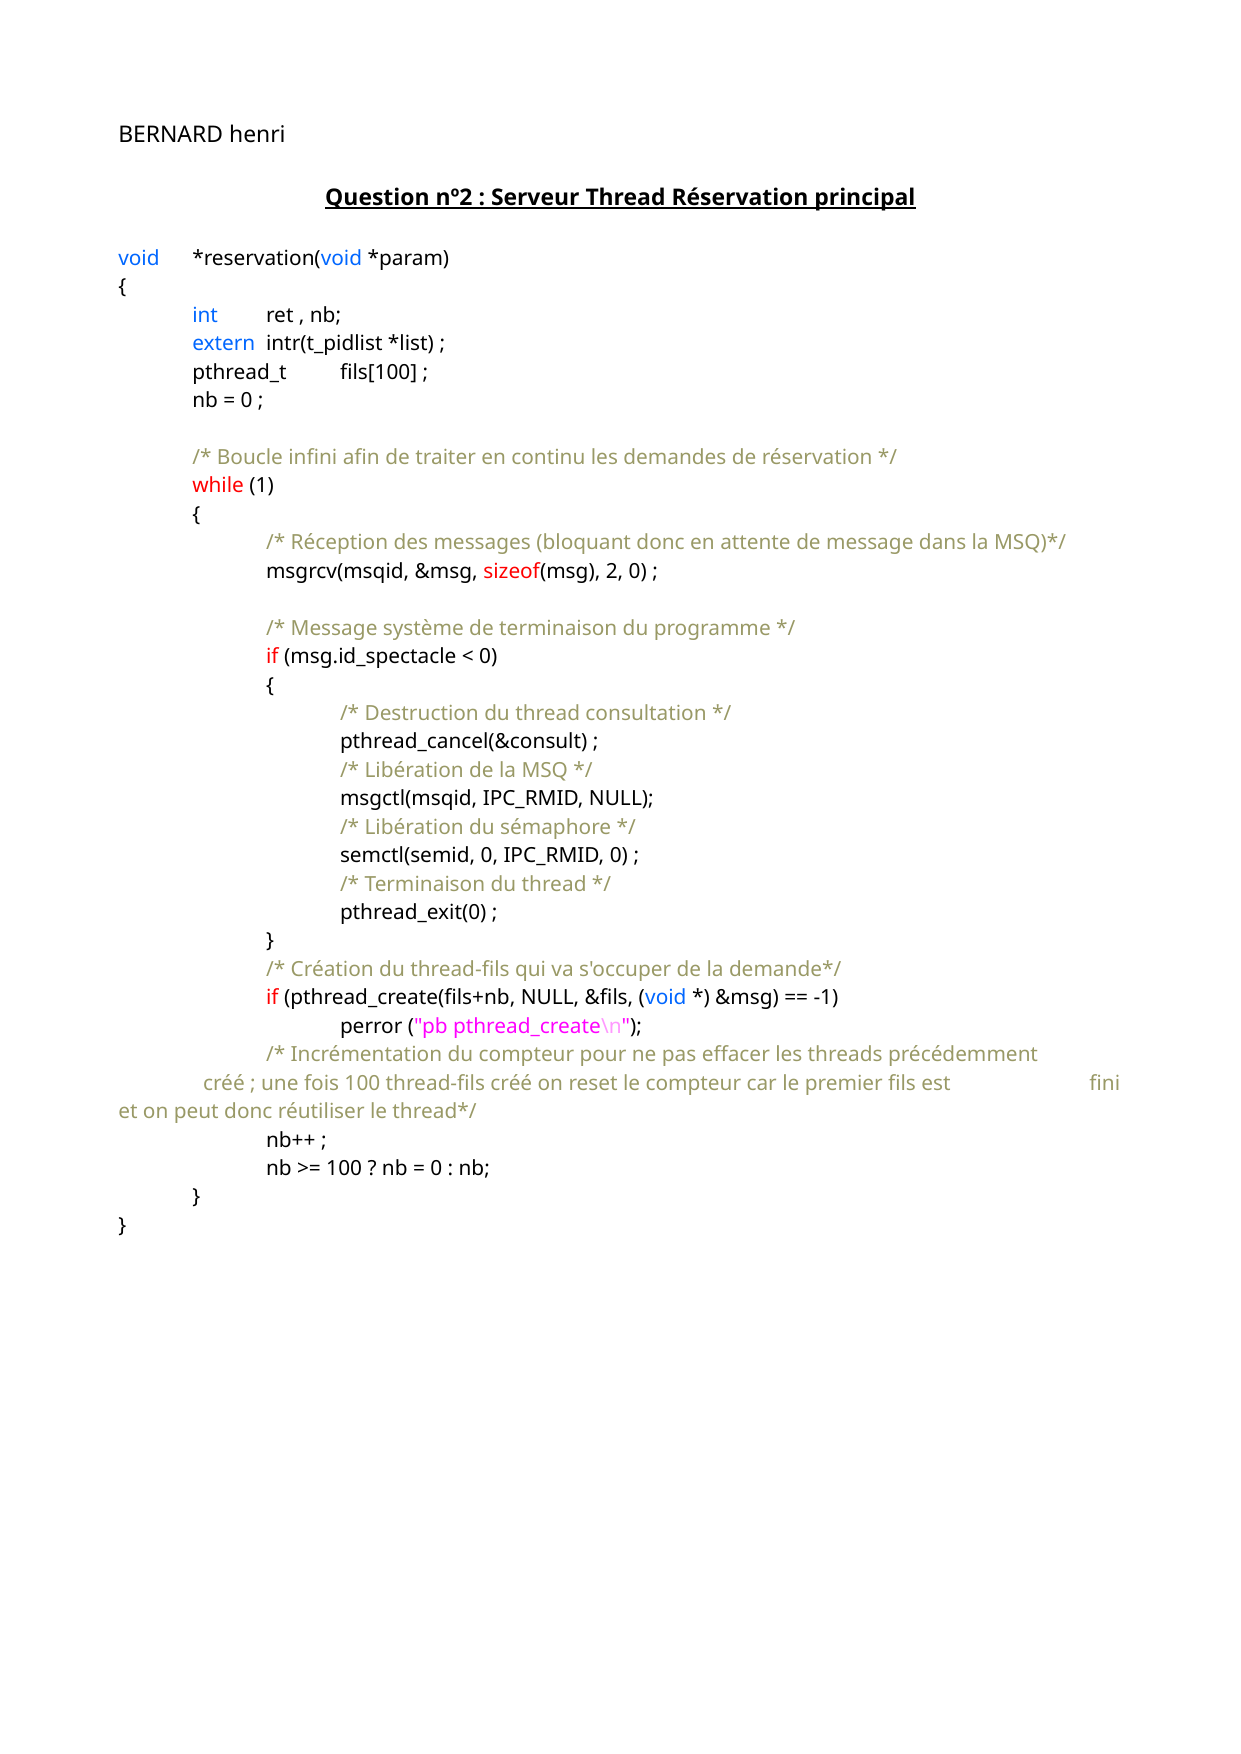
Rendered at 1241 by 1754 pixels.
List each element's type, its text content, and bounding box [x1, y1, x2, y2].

text /* Message système de terminaison du programme */ [118, 613, 1122, 641]
text /* Destruction du thread consultation */ [118, 698, 1122, 727]
text msgctl(msqid, IPC_RMID, NULL); [118, 783, 1122, 812]
text semctl(semid, 0, IPC_RMID, 0) ; [118, 840, 1122, 869]
text perror ("pb pthread_create\n"); [118, 1011, 1122, 1039]
text { [118, 499, 1122, 527]
text nb++ ; [118, 1125, 1122, 1153]
text /* Terminaison du thread */ [118, 869, 1122, 897]
text /* Libération de la MSQ */ [118, 755, 1122, 783]
text /* Boucle infini afin de traiter en continu les demandes de réservation */ [118, 442, 1122, 471]
text pthread_cancel(&consult) ; [118, 727, 1122, 755]
text int ret , nb; [118, 300, 1122, 328]
text } [118, 926, 1122, 954]
text /* Réception des messages (bloquant donc en attente de message dans la MSQ)*/ [118, 527, 1122, 556]
text nb >= 100 ? nb = 0 : nb; [118, 1153, 1122, 1182]
text if (msg.id_spectacle < 0) [118, 641, 1122, 670]
text BERNARD henri [118, 118, 1122, 149]
text void *reservation(void *param) [118, 243, 1122, 272]
text extern intr(t_pidlist *list) ; [118, 328, 1122, 357]
text { [118, 670, 1122, 698]
text Question nº2 : Serveur Thread Réservation principal [118, 181, 1122, 212]
text } [118, 1210, 1122, 1238]
text if (pthread_create(fils+nb, NULL, &fils, (void *) &msg) == -1) [118, 982, 1122, 1011]
text nb = 0 ; [118, 385, 1122, 414]
text { [118, 272, 1122, 300]
text /* Incrémentation du compteur pour ne pas effacer les threads précédemment créé ; une fois 100 thread-fils créé on reset le compteur car le premier fils est fini et on peut donc réutiliser le thread*/ [118, 1039, 1122, 1125]
text } [118, 1182, 1122, 1210]
text /* Création du thread-fils qui va s'occuper de la demande*/ [118, 954, 1122, 982]
text pthread_t fils[100] ; [118, 357, 1122, 385]
text msgrcv(msqid, &msg, sizeof(msg), 2, 0) ; [118, 556, 1122, 584]
text /* Libération du sémaphore */ [118, 812, 1122, 840]
text pthread_exit(0) ; [118, 897, 1122, 926]
text while (1) [118, 471, 1122, 499]
